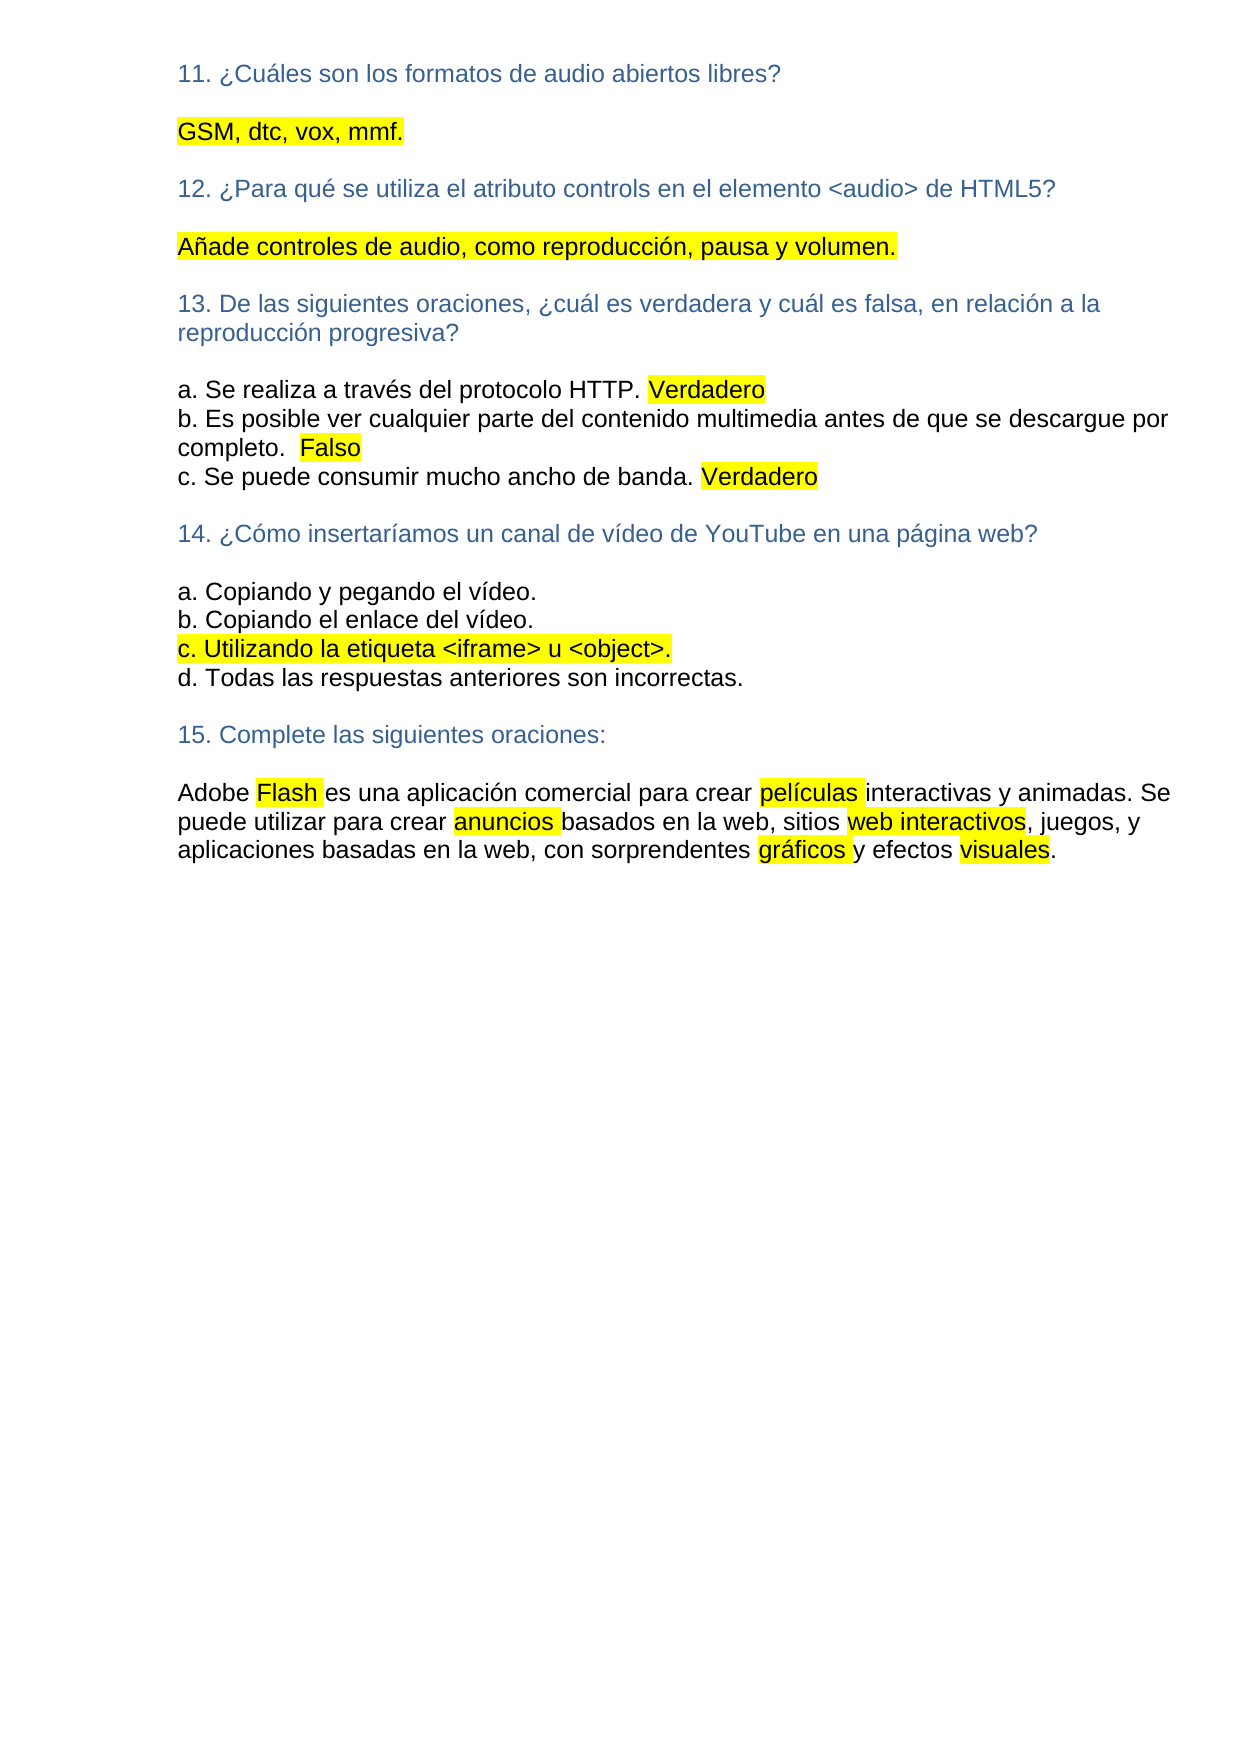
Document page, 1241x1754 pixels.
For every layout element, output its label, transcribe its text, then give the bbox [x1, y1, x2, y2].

text a. Copiando y pegando el vídeo. b. Copiando el enlace del vídeo. c. Utilizando la etiqueta <iframe> u <object>. d. Todas las respuestas anteriores son incorrectas. [177, 577, 1181, 692]
subtitle 11. ¿Cuáles son los formatos de audio abiertos libres? [177, 59, 1181, 117]
text Adobe Flash es una aplicación comercial para crear películas interactivas y animadas. Se puede utilizar para crear anuncios basados en la web, sitios web interactivos, juegos, y aplicaciones basadas en la web, con sorprendentes gráficos y efectos visuales. [177, 778, 1181, 864]
text a. Se realiza a través del protocolo HTTP. Verdadero b. Es posible ver cualquier parte del contenido multimedia antes de que se descargue por completo. Falso c. Se puede consumir mucho ancho de banda. Verdadero [177, 375, 1181, 490]
subtitle 13. De las siguientes oraciones, ¿cuál es verdadera y cuál es falsa, en relación a la reproducción progresiva? [177, 289, 1181, 347]
text GSM, dtc, vox, mmf. [177, 117, 1181, 145]
subtitle 14. ¿Cómo insertaríamos un canal de vídeo de YouTube en una página web? [177, 519, 1181, 548]
subtitle 15. Complete las siguientes oraciones: [177, 720, 1181, 749]
text Añade controles de audio, como reproducción, pausa y volumen. [177, 232, 1181, 260]
subtitle 12. ¿Para qué se utiliza el atributo controls en el elemento <audio> de HTML5? [177, 174, 1181, 232]
